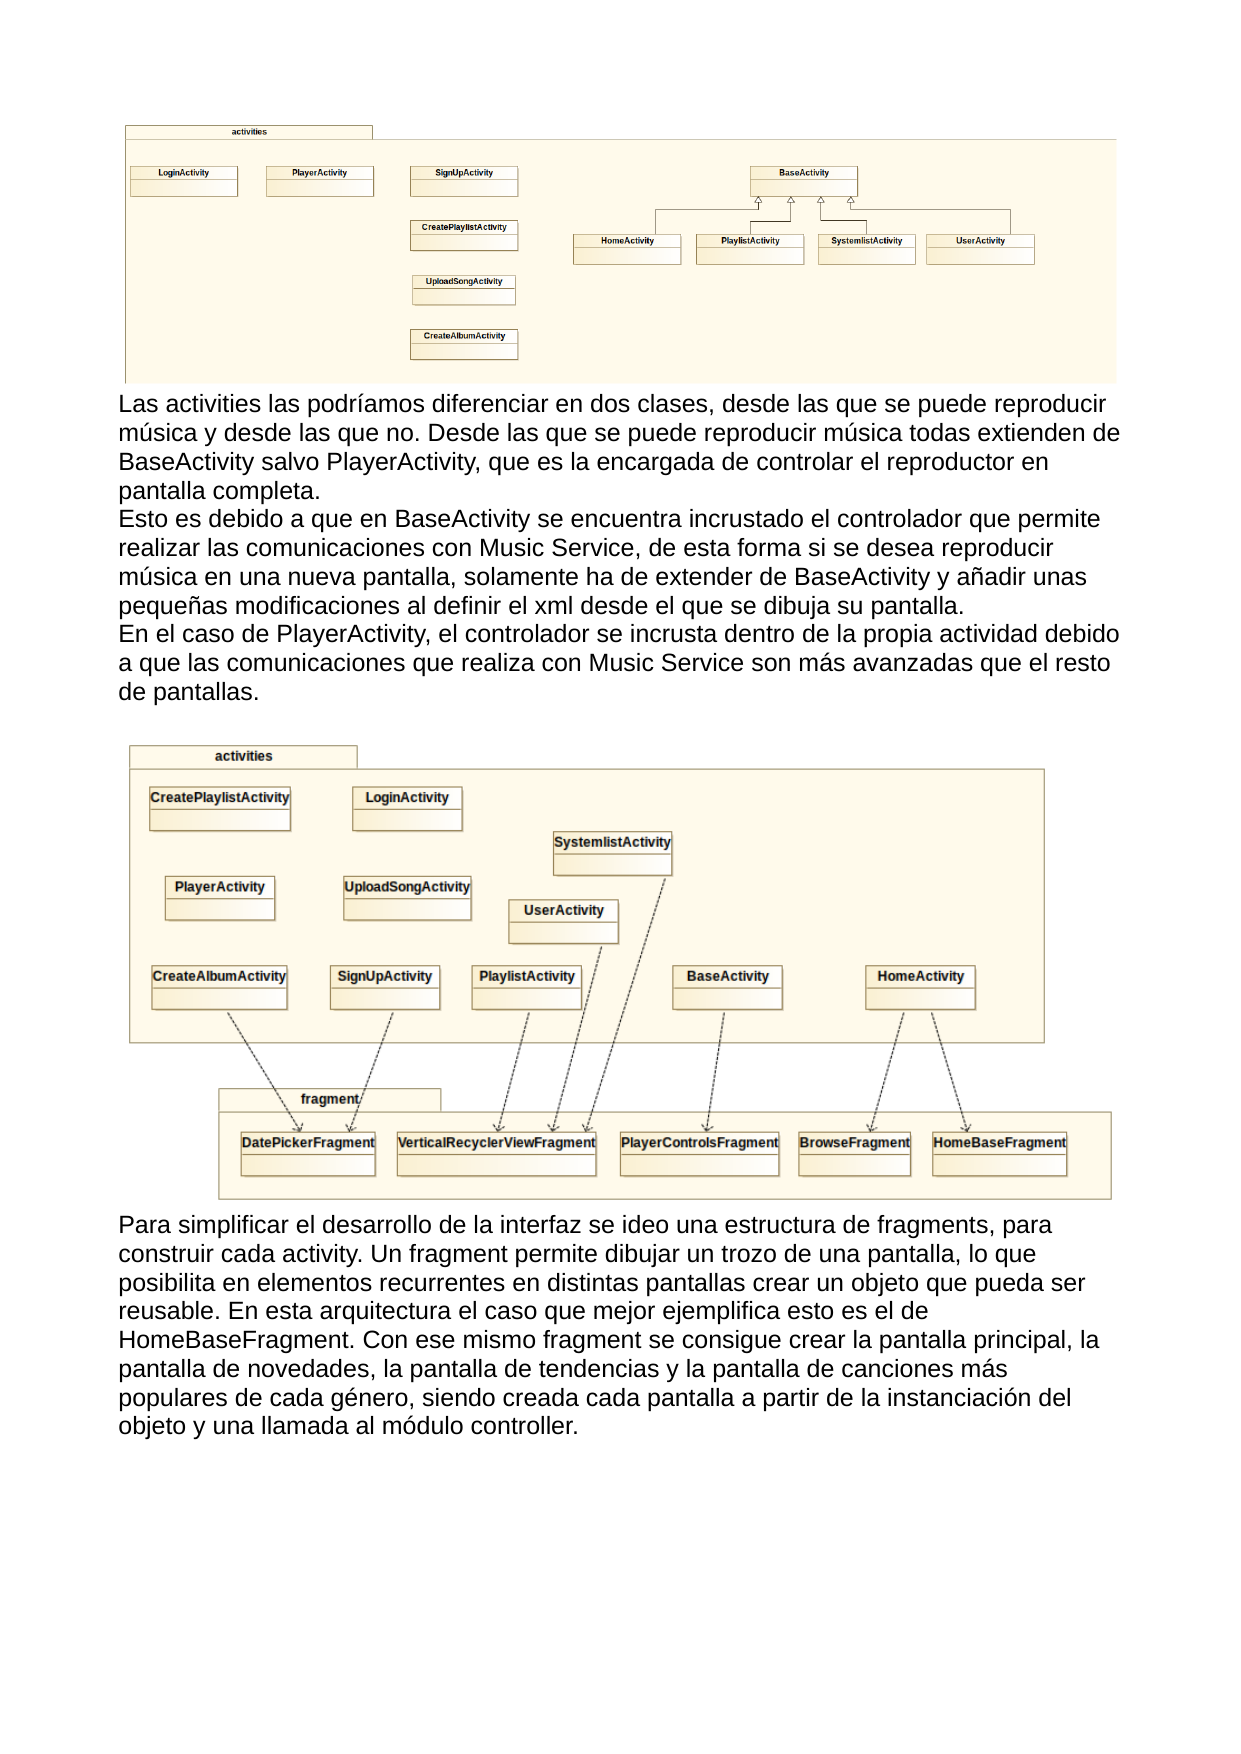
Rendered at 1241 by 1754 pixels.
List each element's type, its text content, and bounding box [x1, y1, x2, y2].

picture [118, 118, 1123, 390]
text Las activities las podríamos diferenciar en dos clases, desde las que se puede reproducir música y desde las que no. Desde las que se puede reproducir música todas extienden de BaseActivity salvo PlayerActivity, que es la encargada de controlar el reproductor en pantalla completa. [118, 390, 1122, 504]
text Para simplificar el desarrollo de la interfaz se ideo una estructura de fragments, para construir cada activity. Un fragment permite dibujar un trozo de una pantalla, lo que posibilita en elementos recurrentes en distintas pantallas crear un objeto que pueda ser reusable. En esta arquitectura el caso que mejor ejemplifica esto es el de HomeBaseFragment. Con ese mismo fragment se consigue crear la pantalla principal, la pantalla de novedades, la pantalla de tendencias y la pantalla de canciones más populares de cada género, siendo creada cada pantalla a partir de la instanciación del objeto y una llamada al módulo controller. [118, 1211, 1122, 1440]
text Esto es debido a que en BaseActivity se encuentra incrustado el controlador que permite realizar las comunicaciones con Music Service, de esta forma si se desea reproducir música en una nueva pantalla, solamente ha de extender de BaseActivity y añadir unas pequeñas modificaciones al definir el xml desde el que se dibuja su pantalla. [118, 504, 1122, 619]
picture [118, 734, 1123, 1211]
text En el caso de PlayerActivity, el controlador se incrusta dentro de la propia actividad debido a que las comunicaciones que realiza con Music Service son más avanzadas que el resto de pantallas. [118, 619, 1122, 706]
